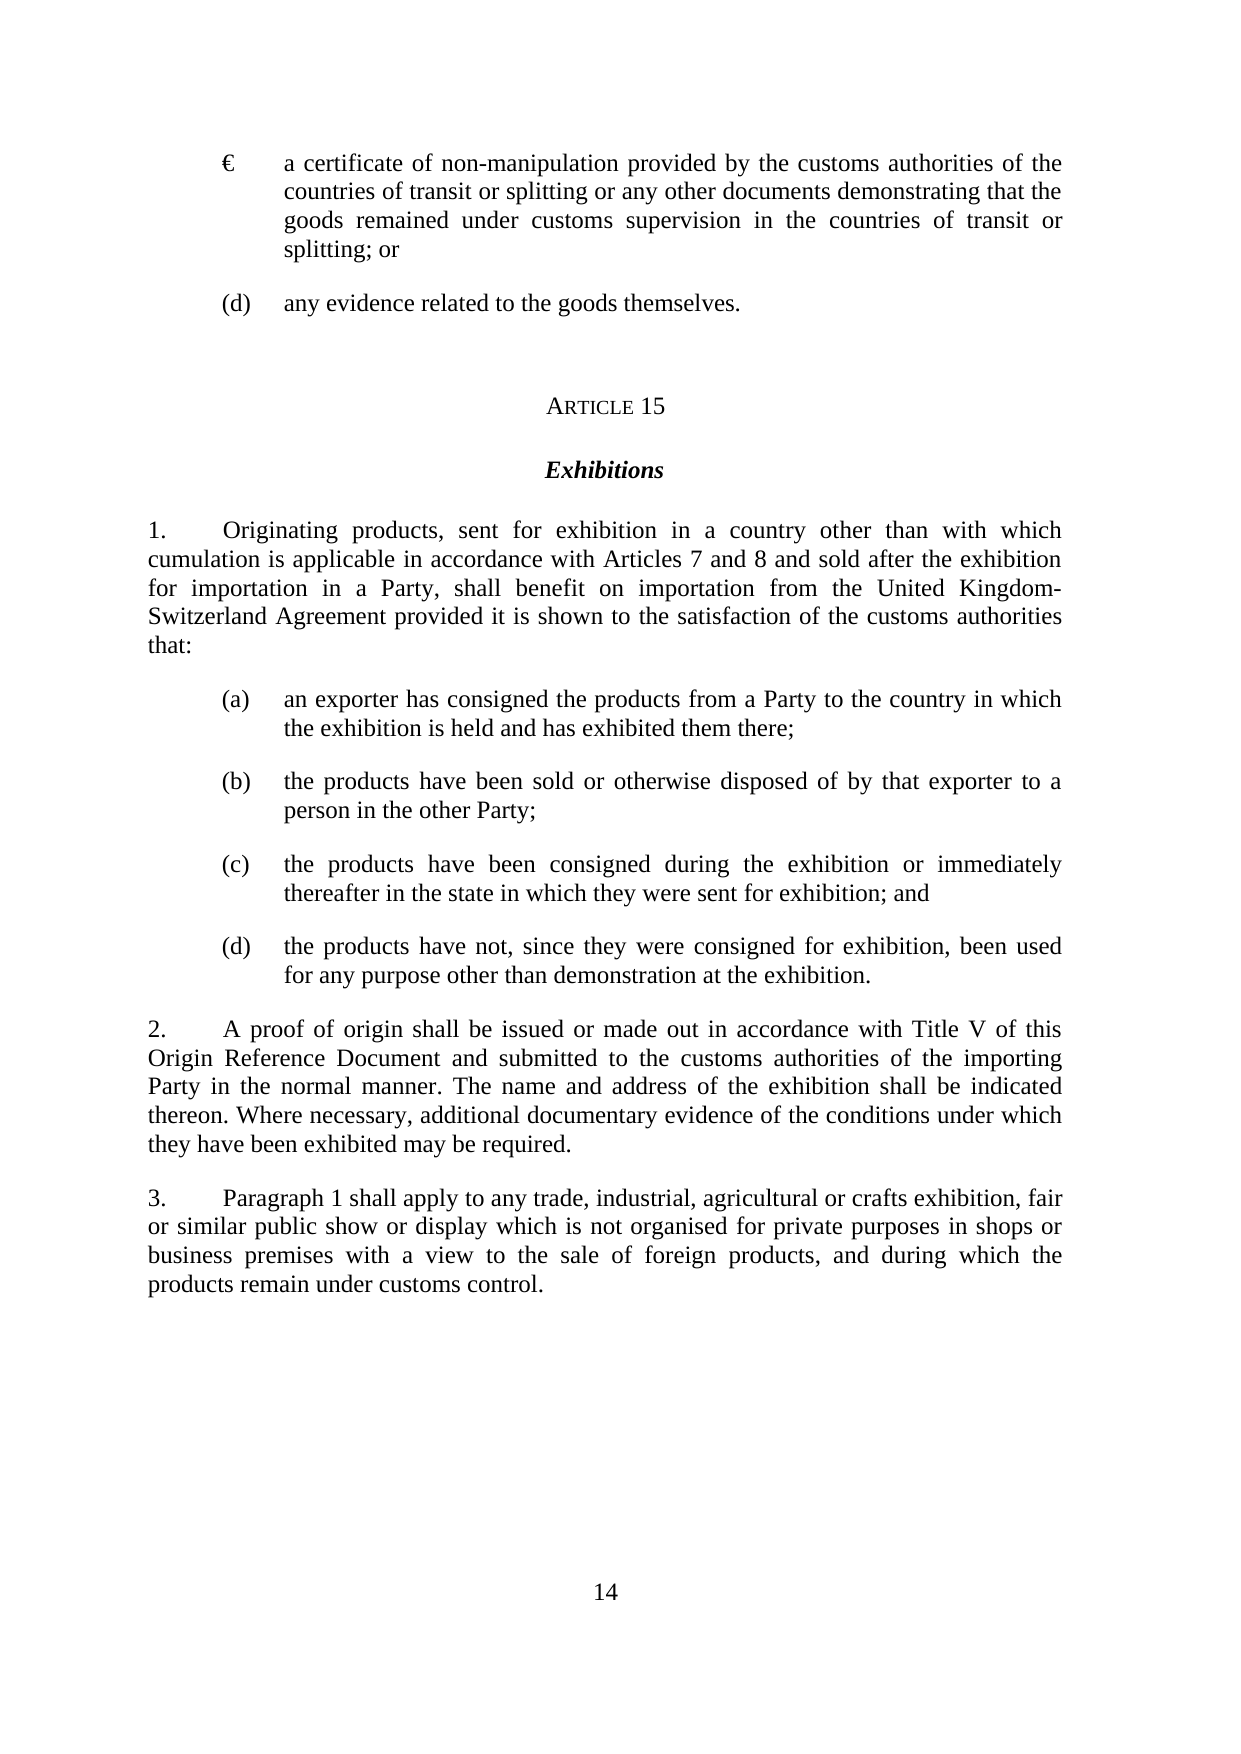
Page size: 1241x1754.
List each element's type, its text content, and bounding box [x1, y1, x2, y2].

text Article 15 [148, 391, 1063, 420]
list 3. Paragraph 1 shall apply to any trade, industrial, agricultural or crafts exhibition, fair or similar public show or display which is not organised for private purposes in shops or business premises with a view to the sale of foreign products, and during which the products remain under customs control. [148, 1183, 1063, 1298]
list (b) the products have been sold or otherwise disposed of by that exporter to a person in the other Party; [222, 766, 1063, 824]
text Exhibitions [148, 455, 1063, 484]
list € a certificate of non-manipulation provided by the customs authorities of the countries of transit or splitting or any other documents demonstrating that the goods remained under customs supervision in the countries of transit or splitting; or [222, 148, 1063, 263]
list 2. A proof of origin shall be issued or made out in accordance with Title V of this Origin Reference Document and submitted to the customs authorities of the importing Party in the normal manner. The name and address of the exhibition shall be indicated thereon. Where necessary, additional documentary evidence of the conditions under which they have been exhibited may be required. [148, 1014, 1063, 1158]
list (d) any evidence related to the goods themselves. [222, 288, 1063, 316]
list 1. Originating products, sent for exhibition in a country other than with which cumulation is applicable in accordance with Articles 7 and 8 and sold after the exhibition for importation in a Party, shall benefit on importation from the United Kingdom-Switzerland Agreement provided it is shown to the satisfaction of the customs authorities that: [148, 515, 1063, 659]
list (d) the products have not, since they were consigned for exhibition, been used for any purpose other than demonstration at the exhibition. [222, 931, 1063, 989]
list (c) the products have been consigned during the exhibition or immediately thereafter in the state in which they were sent for exhibition; and [222, 849, 1063, 906]
list (a) an exporter has consigned the products from a Party to the country in which the exhibition is held and has exhibited them there; [222, 684, 1063, 741]
